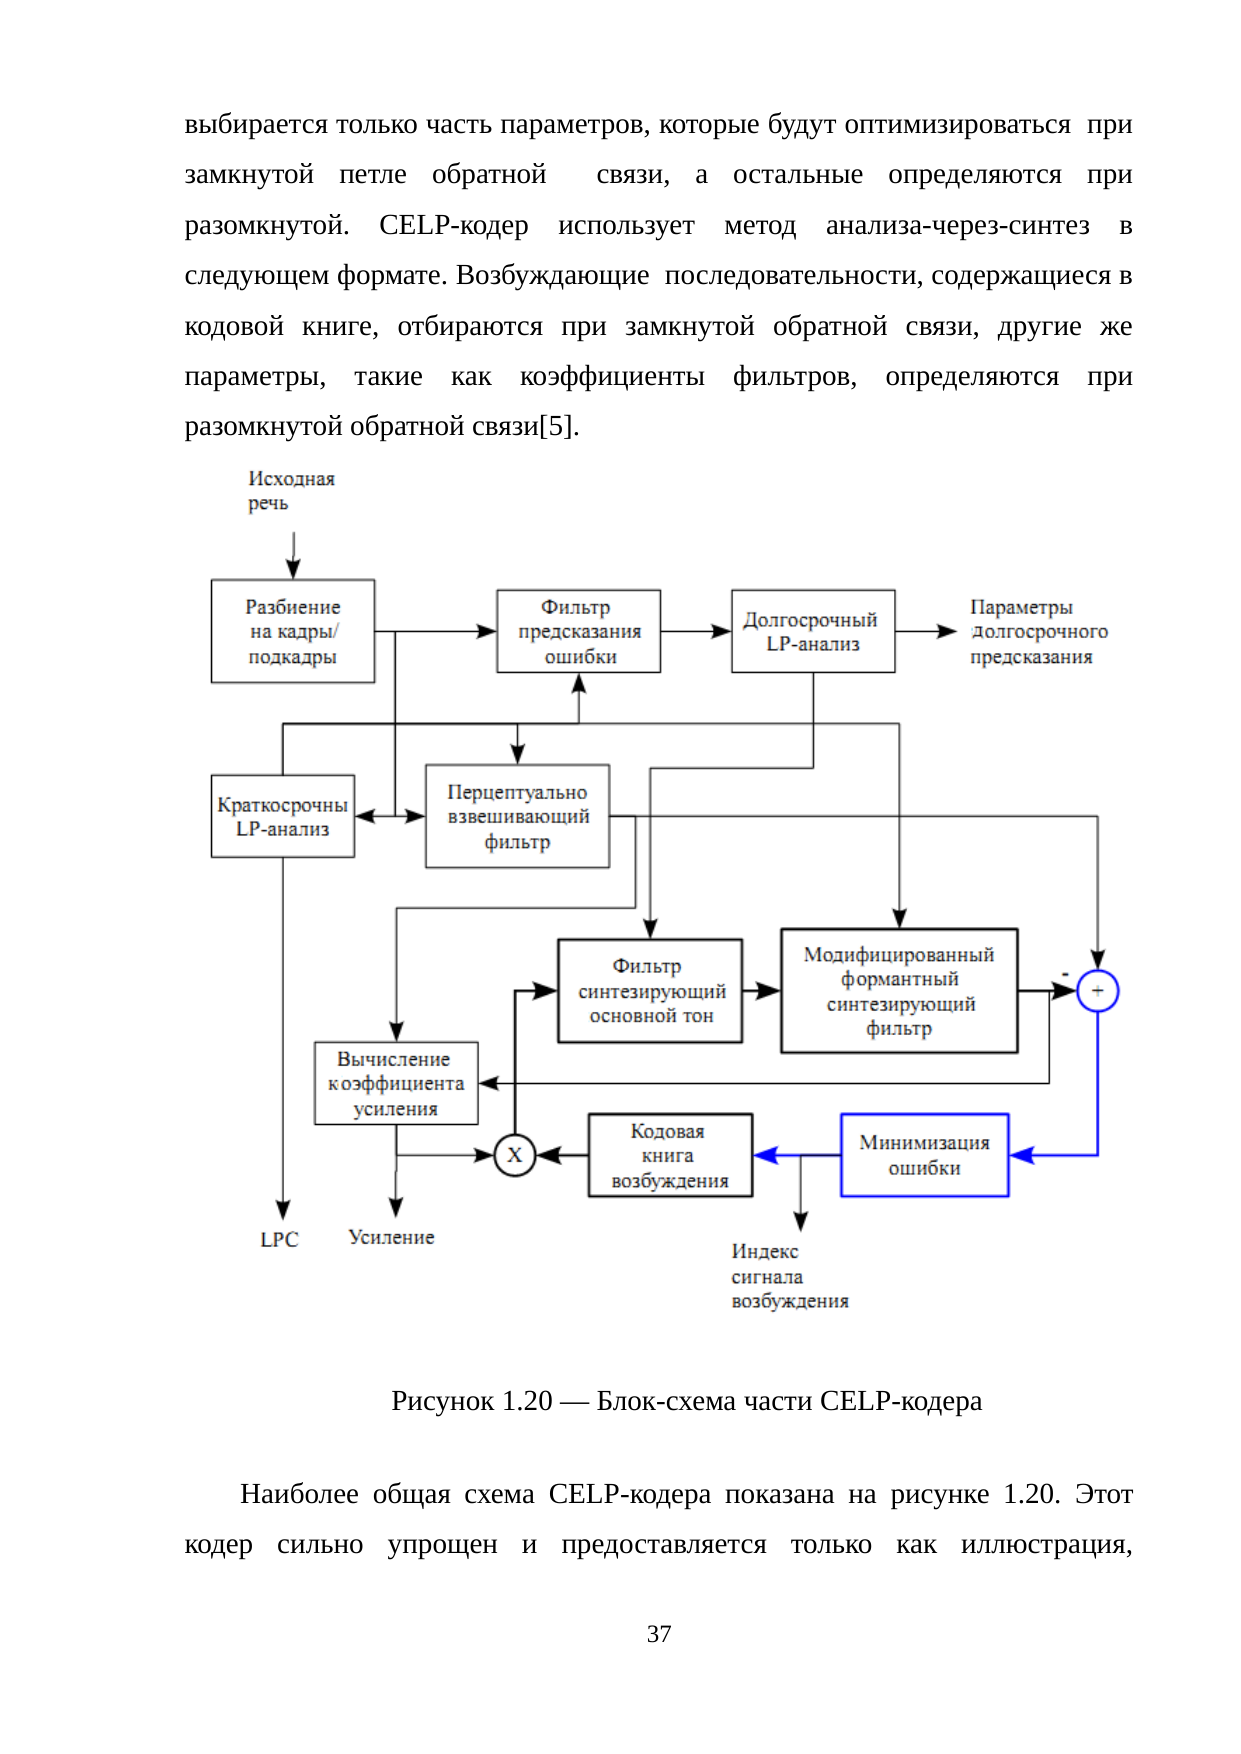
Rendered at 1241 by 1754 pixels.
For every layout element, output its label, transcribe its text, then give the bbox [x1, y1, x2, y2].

text выбирается только часть параметров, которые будут оптимизироваться при замкнутой петле обратной связи, а остальные определяются при разомкнутой. CELP-кодер использует метод анализа-через-синтез в следующем формате. Возбуждающие последовательности, содержащиеся в кодовой книге, отбираются при замкнутой обратной связи, другие же параметры, такие как коэффициенты фильтров, определяются при разомкнутой обратной связи[5]. [184, 106, 1134, 442]
text Рисунок 1.20 — Блок-схема части CELP-кодера [184, 1383, 1134, 1416]
text Наиболее общая схема CELP-кодера показана на рисунке 1.20. Этот кодер сильно упрощен и предоставляется только как иллюстрация, [184, 1476, 1134, 1560]
